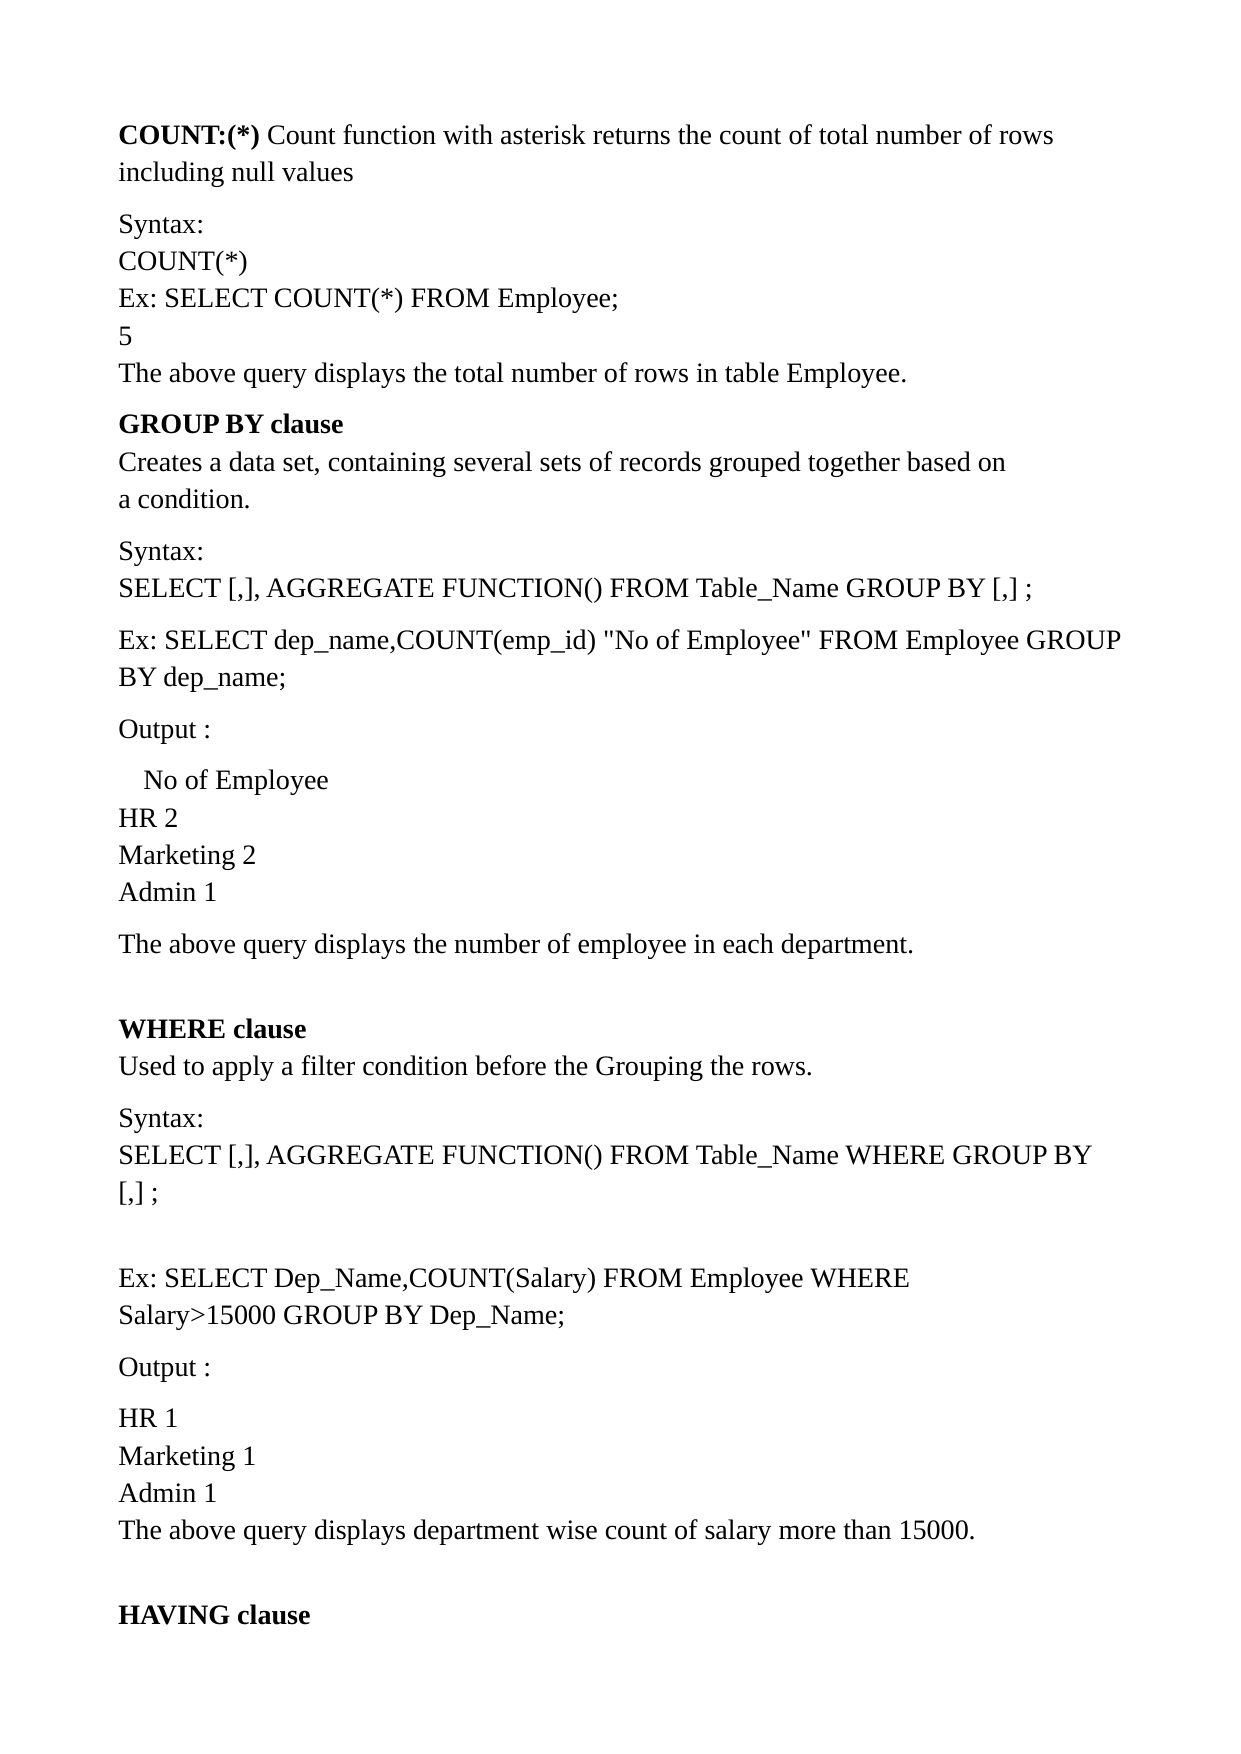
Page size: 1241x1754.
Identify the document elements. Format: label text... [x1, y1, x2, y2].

text HR 1 Marketing 1 Admin 1 The above query displays department wise count of salary more than 15000. [118, 1401, 1122, 1545]
text Output : [118, 1350, 1122, 1382]
text COUNT:(*) Count function with asterisk returns the count of total number of rows including null values [118, 118, 1122, 188]
text The above query displays the number of employee in each department. [118, 927, 1122, 959]
text Syntax: SELECT [,], AGGREGATE FUNCTION() FROM Table_Name GROUP BY [,] ; [118, 534, 1122, 603]
text WHERE clause Used to apply a filter condition before the Grouping the rows. [118, 978, 1122, 1082]
text Syntax: SELECT [,], AGGREGATE FUNCTION() FROM Table_Name WHERE GROUP BY [,] ; [118, 1101, 1122, 1208]
text Ex: SELECT Dep_Name,COUNT(Salary) FROM Employee WHERE Salary>15000 GROUP BY Dep_Name; [118, 1227, 1122, 1330]
text HAVING clause [118, 1565, 1122, 1631]
text GROUP BY clause Creates a data set, containing several sets of records grouped together based on a condition. [118, 408, 1122, 514]
text Ex: SELECT dep_name,COUNT(emp_id) "No of Employee" FROM Employee GROUP BY dep_name; [118, 623, 1122, 692]
text No of Employee HR 2 Marketing 2 Admin 1 [118, 763, 1122, 907]
text Syntax: COUNT(*) Ex: SELECT COUNT(*) FROM Employee; 5 The above query displays the total number of rows in table Employee. [118, 207, 1122, 388]
text Output : [118, 712, 1122, 744]
